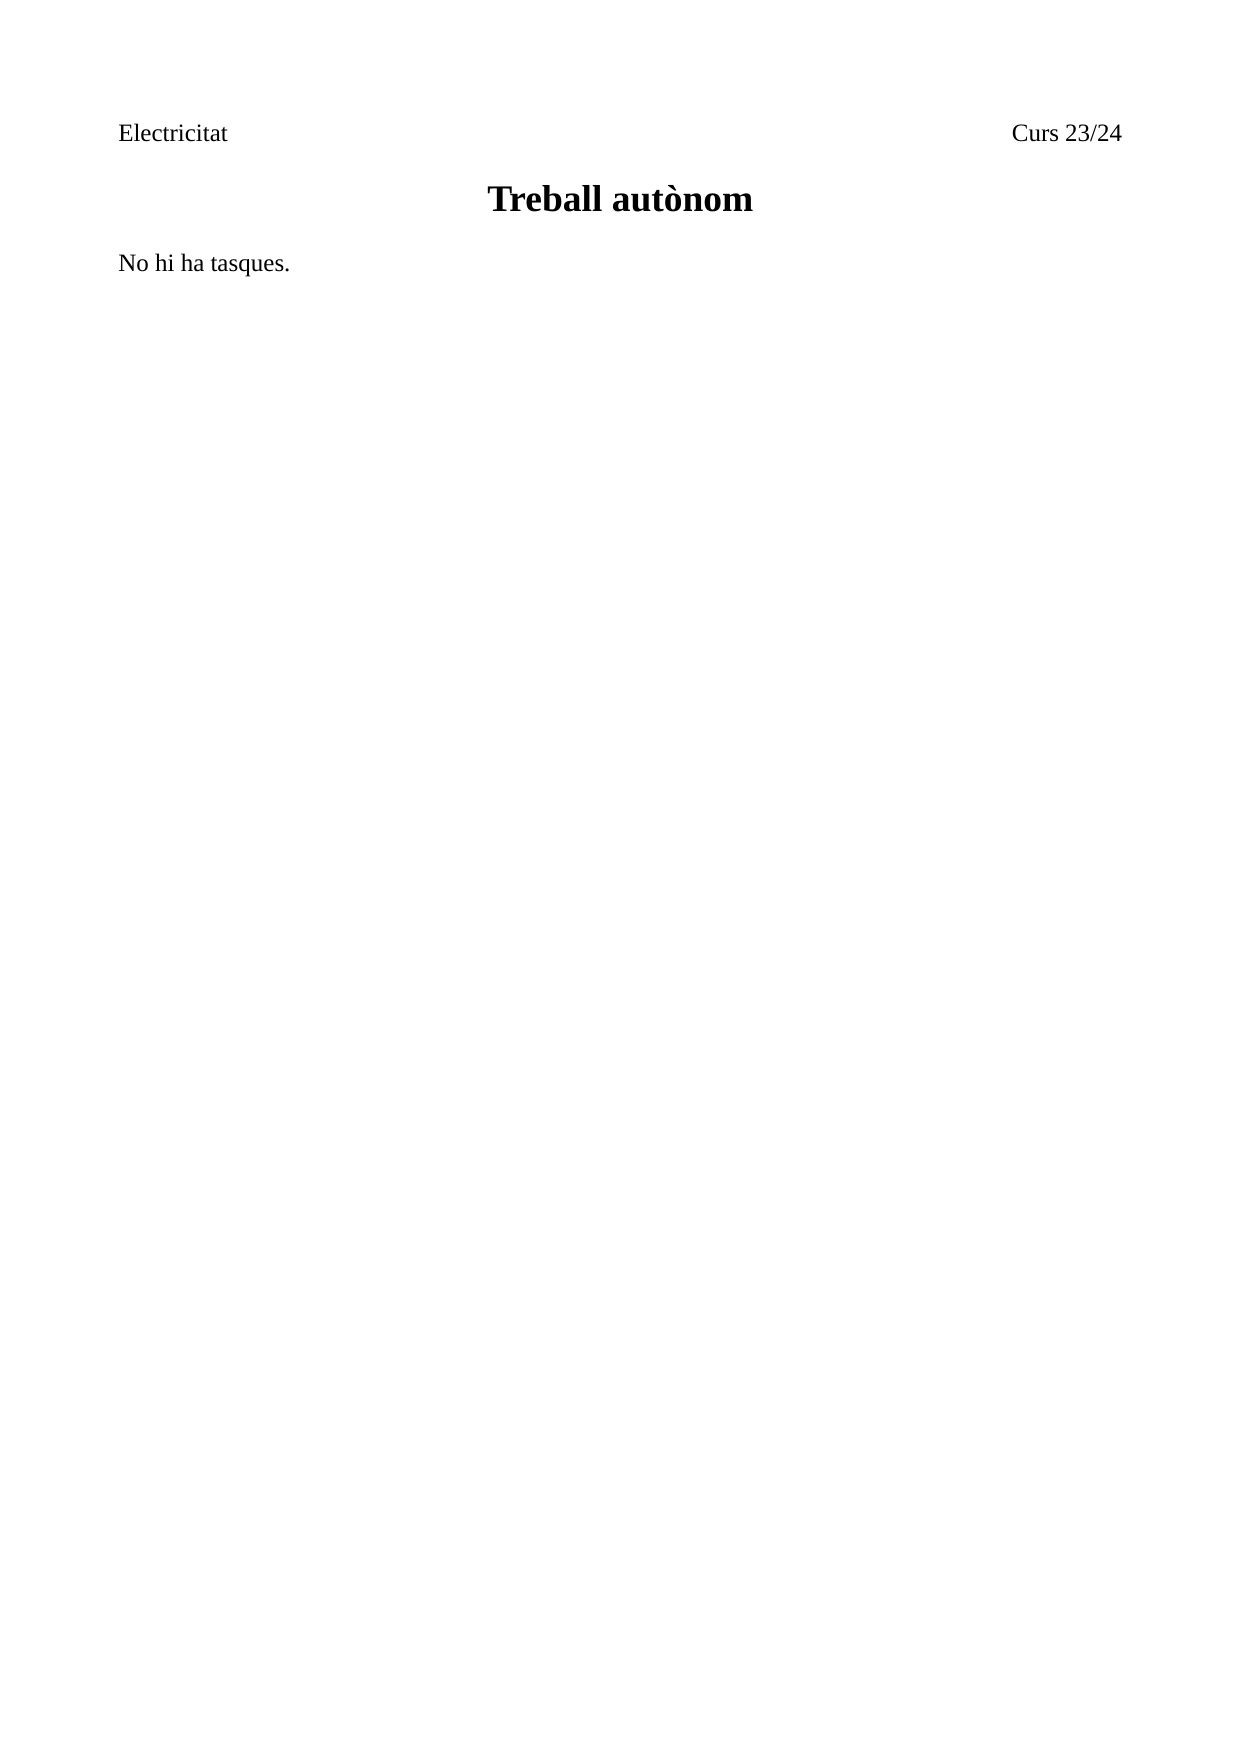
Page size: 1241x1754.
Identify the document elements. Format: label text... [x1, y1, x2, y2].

text No hi ha tasques. [118, 248, 1122, 277]
text Treball autònom [118, 176, 1122, 219]
